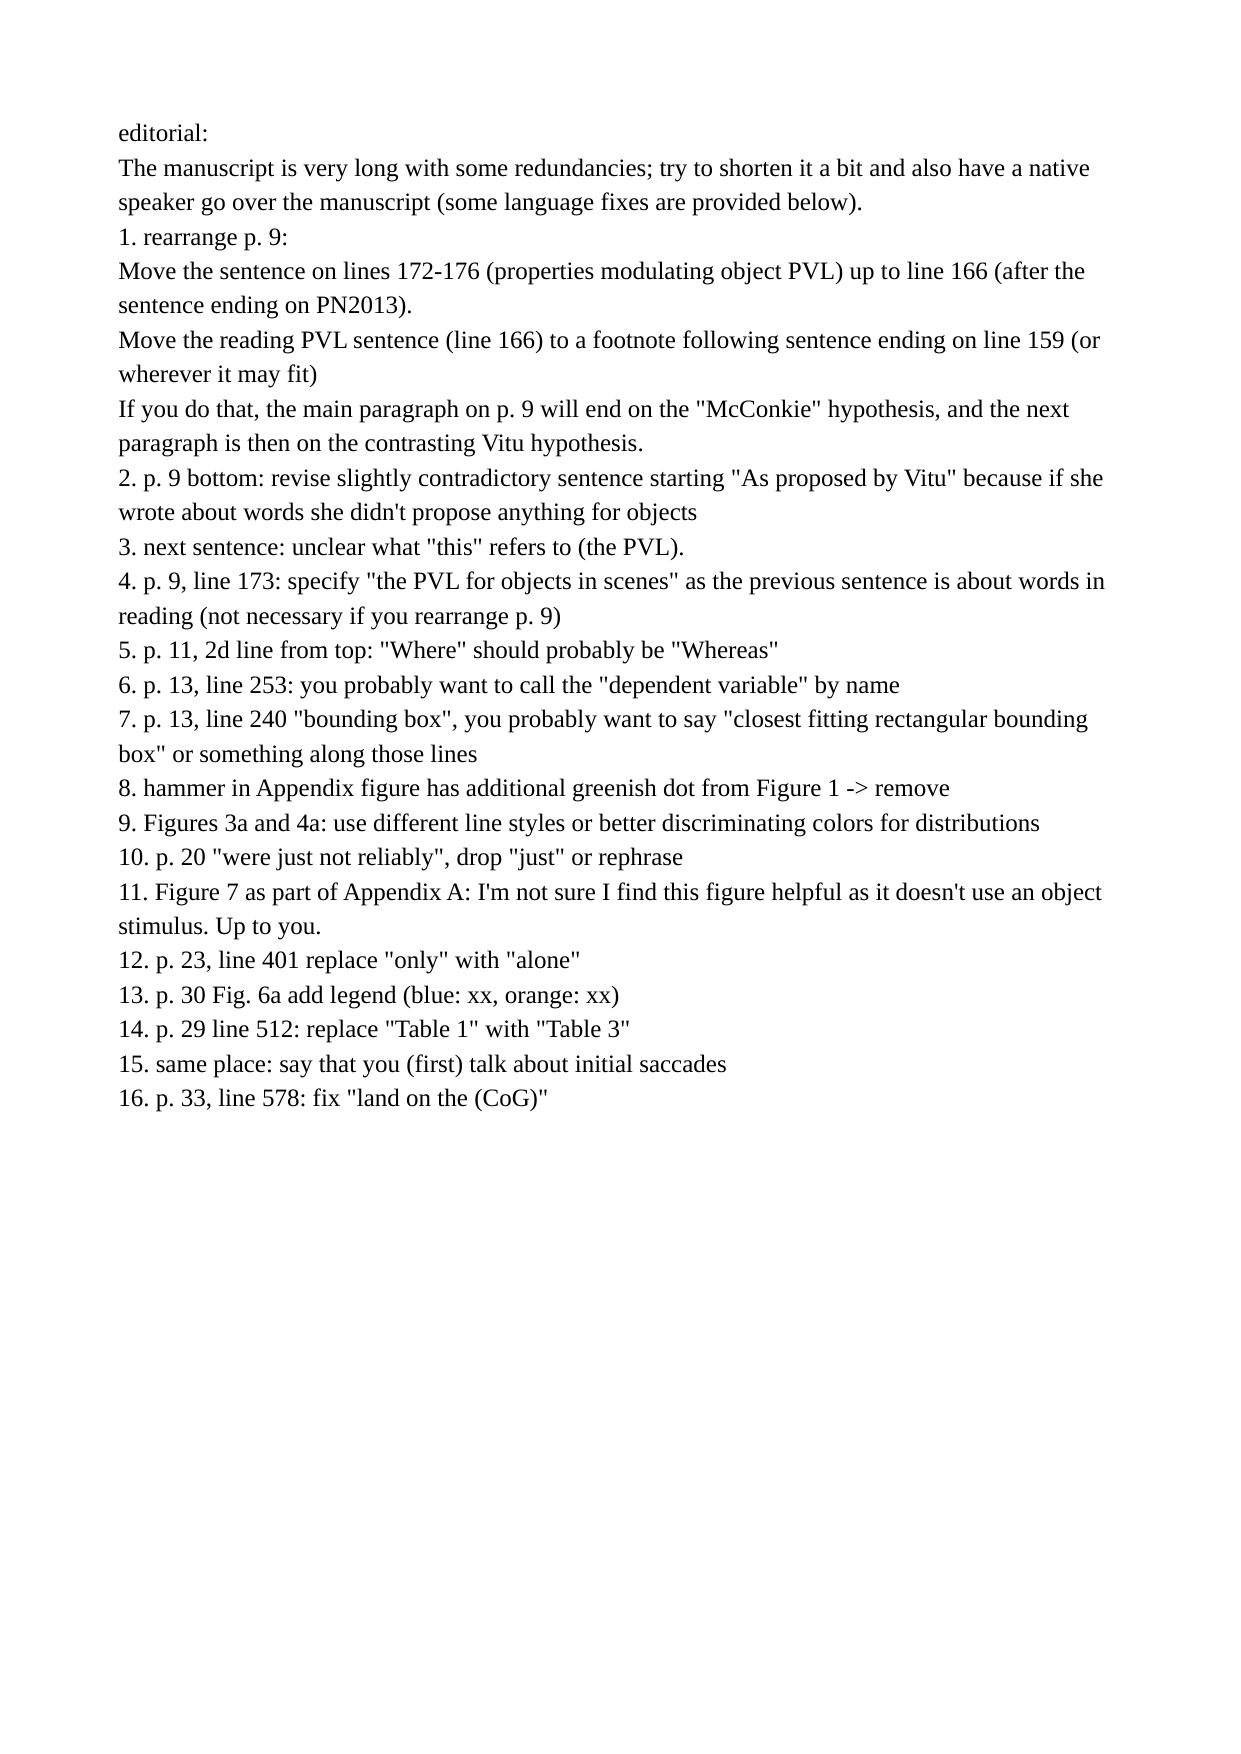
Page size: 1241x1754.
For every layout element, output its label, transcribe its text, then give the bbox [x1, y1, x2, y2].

text editorial: The manuscript is very long with some redundancies; try to shorten it a bit and also have a native speaker go over the manuscript (some language fixes are provided below). 1. rearrange p. 9: Move the sentence on lines 172-176 (properties modulating object PVL) up to line 166 (after the sentence ending on PN2013). Move the reading PVL sentence (line 166) to a footnote following sentence ending on line 159 (or wherever it may fit) If you do that, the main paragraph on p. 9 will end on the "McConkie" hypothesis, and the next paragraph is then on the contrasting Vitu hypothesis. 2. p. 9 bottom: revise slightly contradictory sentence starting "As proposed by Vitu" because if she wrote about words she didn't propose anything for objects 3. next sentence: unclear what "this" refers to (the PVL). 4. p. 9, line 173: specify "the PVL for objects in scenes" as the previous sentence is about words in reading (not necessary if you rearrange p. 9) 5. p. 11, 2d line from top: "Where" should probably be "Whereas" 6. p. 13, line 253: you probably want to call the "dependent variable" by name 7. p. 13, line 240 "bounding box", you probably want to say "closest fitting rectangular bounding box" or something along those lines 8. hammer in Appendix figure has additional greenish dot from Figure 1 -> remove 9. Figures 3a and 4a: use different line styles or better discriminating colors for distributions 10. p. 20 "were just not reliably", drop "just" or rephrase 11. Figure 7 as part of Appendix A: I'm not sure I find this figure helpful as it doesn't use an object stimulus. Up to you. 12. p. 23, line 401 replace "only" with "alone" 13. p. 30 Fig. 6a add legend (blue: xx, orange: xx) 14. p. 29 line 512: replace "Table 1" with "Table 3" 15. same place: say that you (first) talk about initial saccades 16. p. 33, line 578: fix "land on the (CoG)" [118, 118, 1122, 1181]
